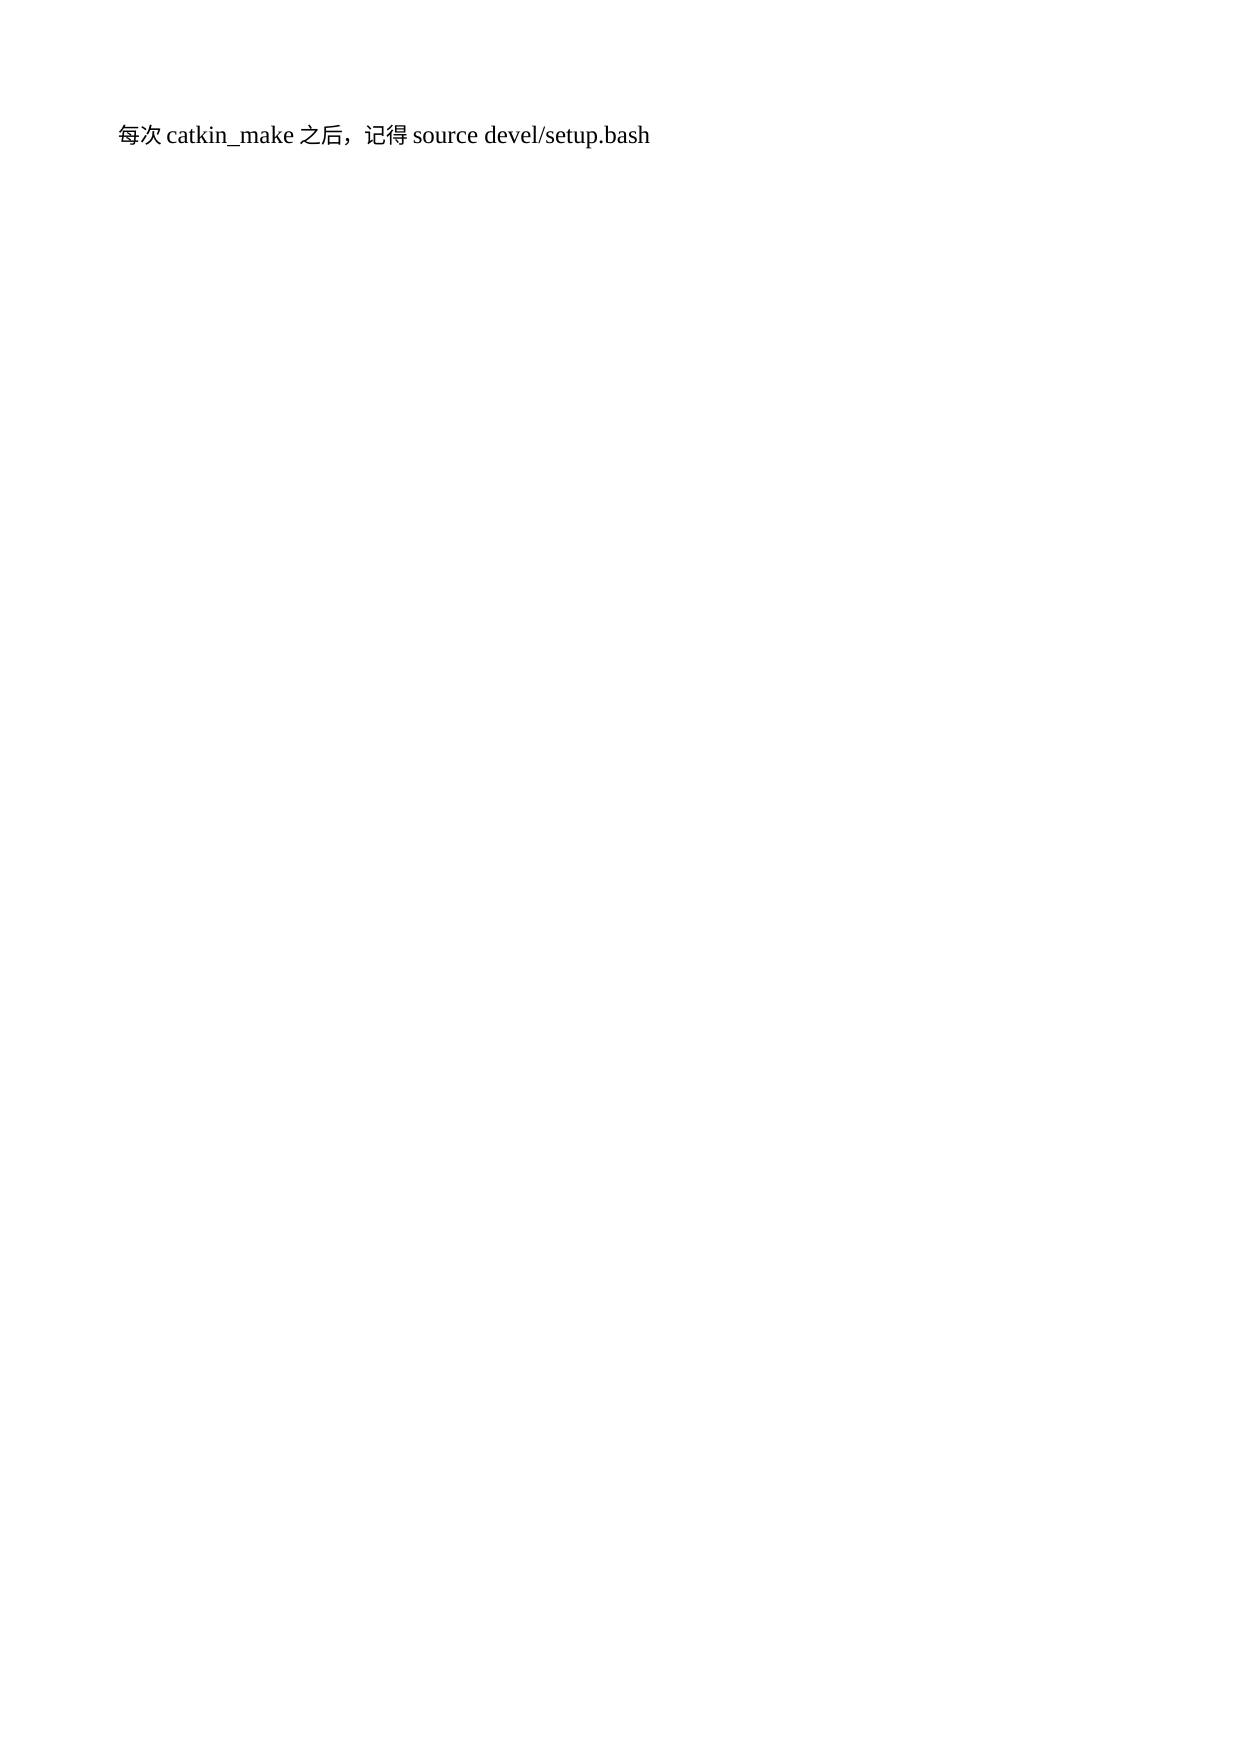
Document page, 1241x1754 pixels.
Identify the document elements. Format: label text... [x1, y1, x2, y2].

text 每次catkin_make之后，记得source devel/setup.bash [118, 118, 1122, 150]
